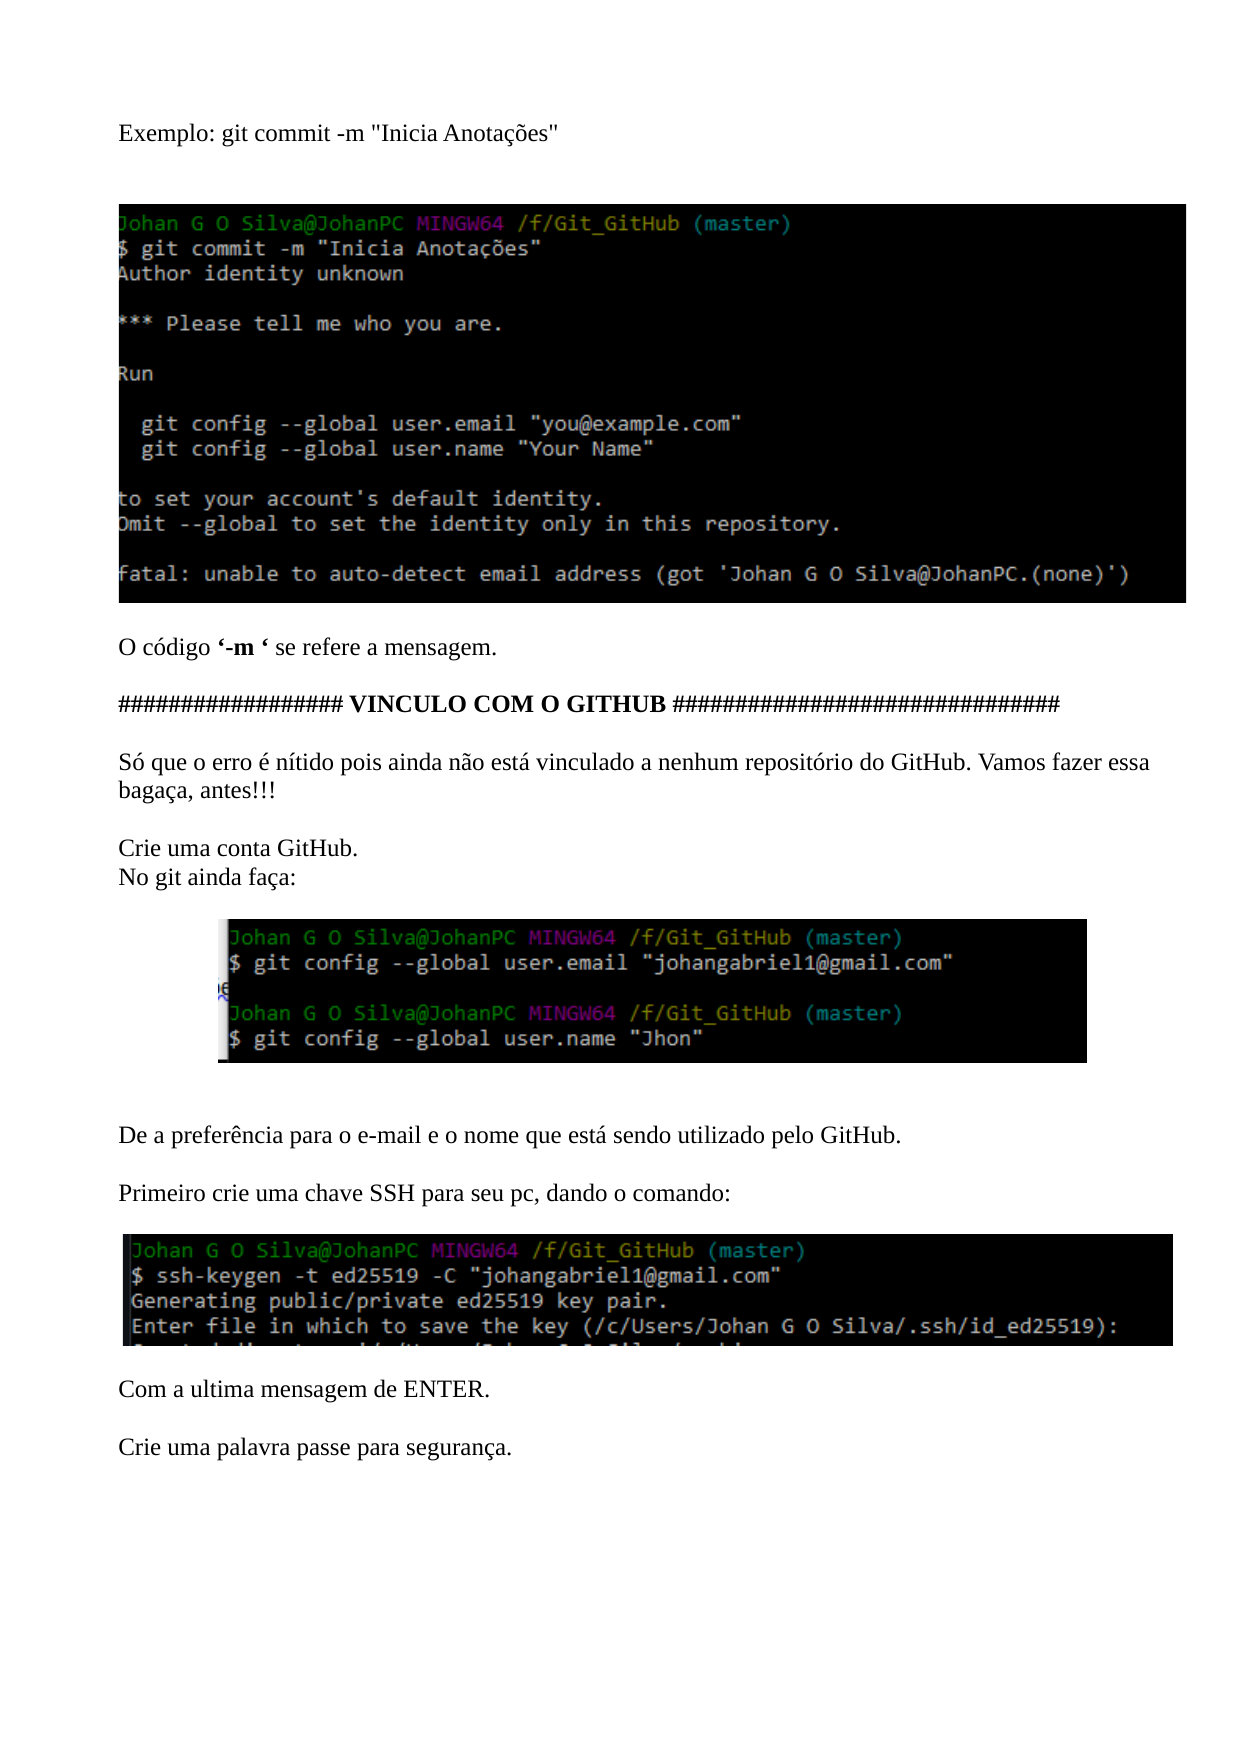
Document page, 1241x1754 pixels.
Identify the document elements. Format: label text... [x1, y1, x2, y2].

text ################## VINCULO COM O GITHUB ############################### [118, 689, 1187, 718]
picture [218, 919, 1087, 1063]
text Com a ultima mensagem de ENTER. [118, 1374, 1187, 1403]
text Só que o erro é nítido pois ainda não está vinculado a nenhum repositório do GitHub. Vamos fazer essa bagaça, antes!!! [118, 747, 1187, 804]
text O código ‘-m ‘ se refere a mensagem. [118, 632, 1187, 660]
picture [122, 1234, 1173, 1346]
text No git ainda faça: [118, 862, 1187, 890]
text Exemplo: git commit -m "Inicia Anotações" [118, 118, 1187, 147]
text Crie uma conta GitHub. [118, 833, 1187, 862]
picture [118, 204, 1187, 603]
text De a preferência para o e-mail e o nome que está sendo utilizado pelo GitHub. [118, 1120, 1187, 1149]
text Primeiro crie uma chave SSH para seu pc, dando o comando: [118, 1178, 1187, 1207]
text Crie uma palavra passe para segurança. [118, 1432, 1187, 1460]
